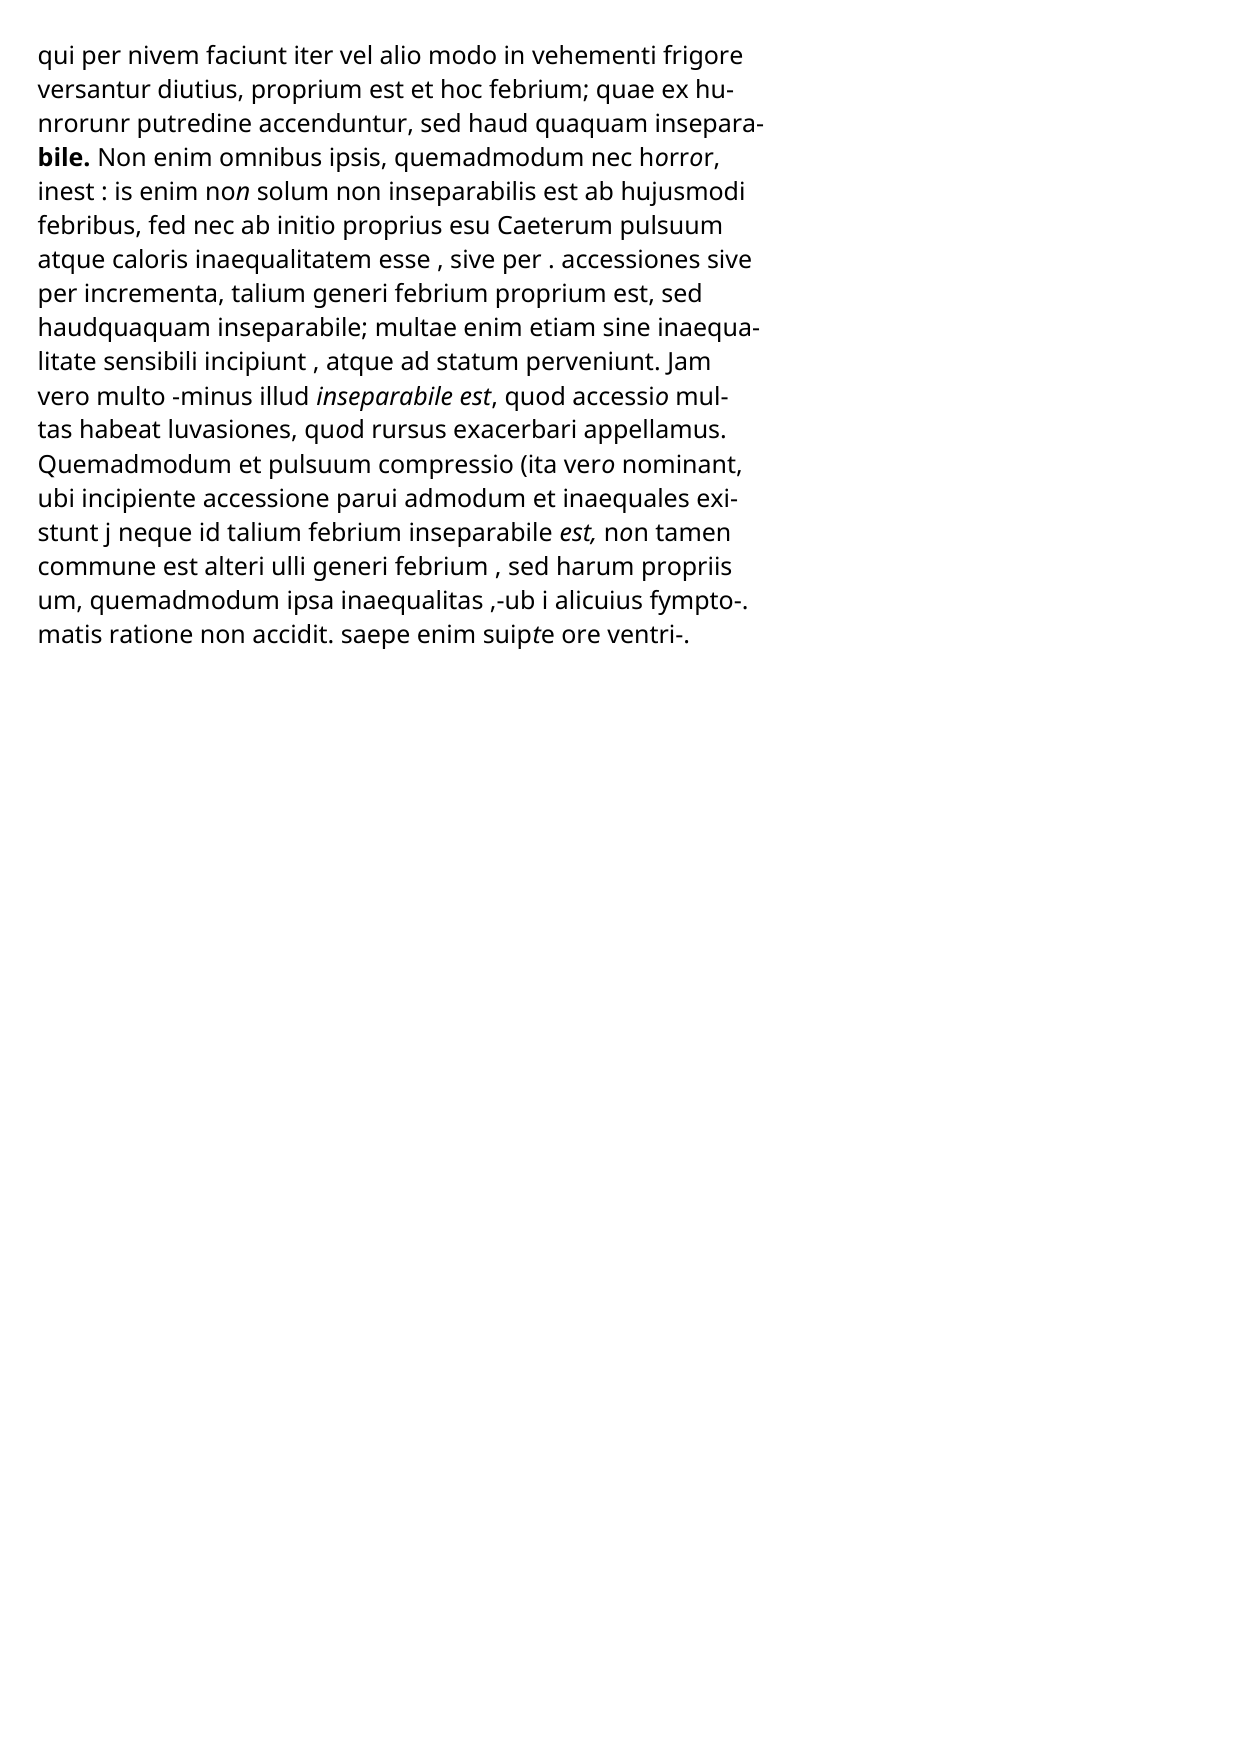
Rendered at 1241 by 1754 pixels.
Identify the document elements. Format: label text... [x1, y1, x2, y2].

text qui per nivem faciunt iter vel alio modo in vehementi frigore versantur diutius, proprium est et hoc febrium; quae ex hu- nrorunr putredine accenduntur, sed haud quaquam insepara- bile. Non enim omnibus ipsis, quemadmodum nec horror, inest : is enim non solum non inseparabilis est ab hujusmodi febribus, fed nec ab initio proprius esu Caeterum pulsuum atque caloris inaequalitatem esse , sive per . accessiones sive per incrementa, talium generi febrium proprium est, sed haudquaquam inseparabile; multae enim etiam sine inaequa- litate sensibili incipiunt , atque ad statum perveniunt. Jam vero multo -minus illud inseparabile est, quod accessio mul- tas habeat luvasiones, quod rursus exacerbari appellamus. Quemadmodum et pulsuum compressio (ita vero nominant, ubi incipiente accessione parui admodum et inaequales exi- stunt j neque id talium febrium inseparabile est, non tamen commune est alteri ulli generi febrium , sed harum propriis um, quemadmodum ipsa inaequalitas ,-ub i alicuius fympto-. matis ratione non accidit. saepe enim suipte ore ventri-. [37, 37, 1203, 651]
